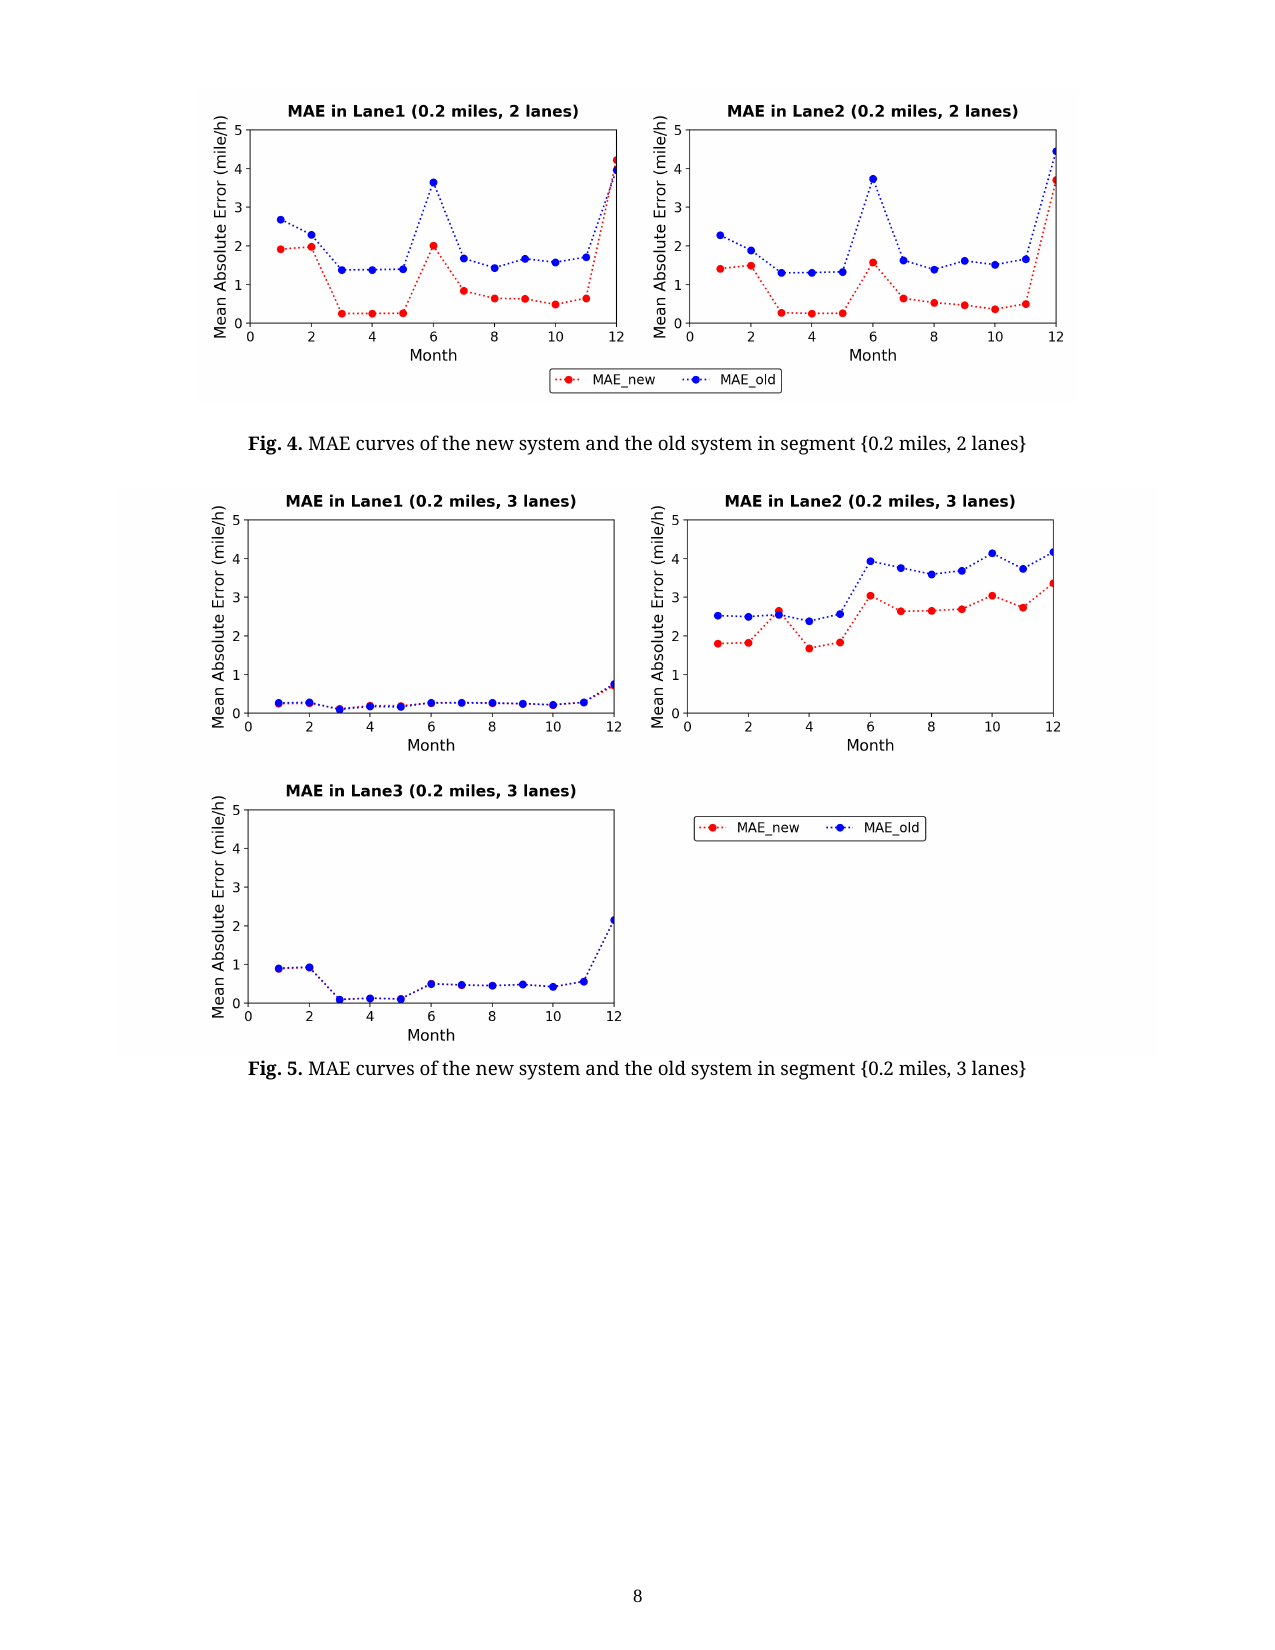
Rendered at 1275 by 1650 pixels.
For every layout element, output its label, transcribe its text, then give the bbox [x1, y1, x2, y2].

text Fig. 4. MAE curves of the new system and the old system in segment {0.2 miles, 2 lanes} [88, 431, 1186, 456]
text Fig. 5. MAE curves of the new system and the old system in segment {0.2 miles, 3 lanes} [88, 830, 1186, 1081]
